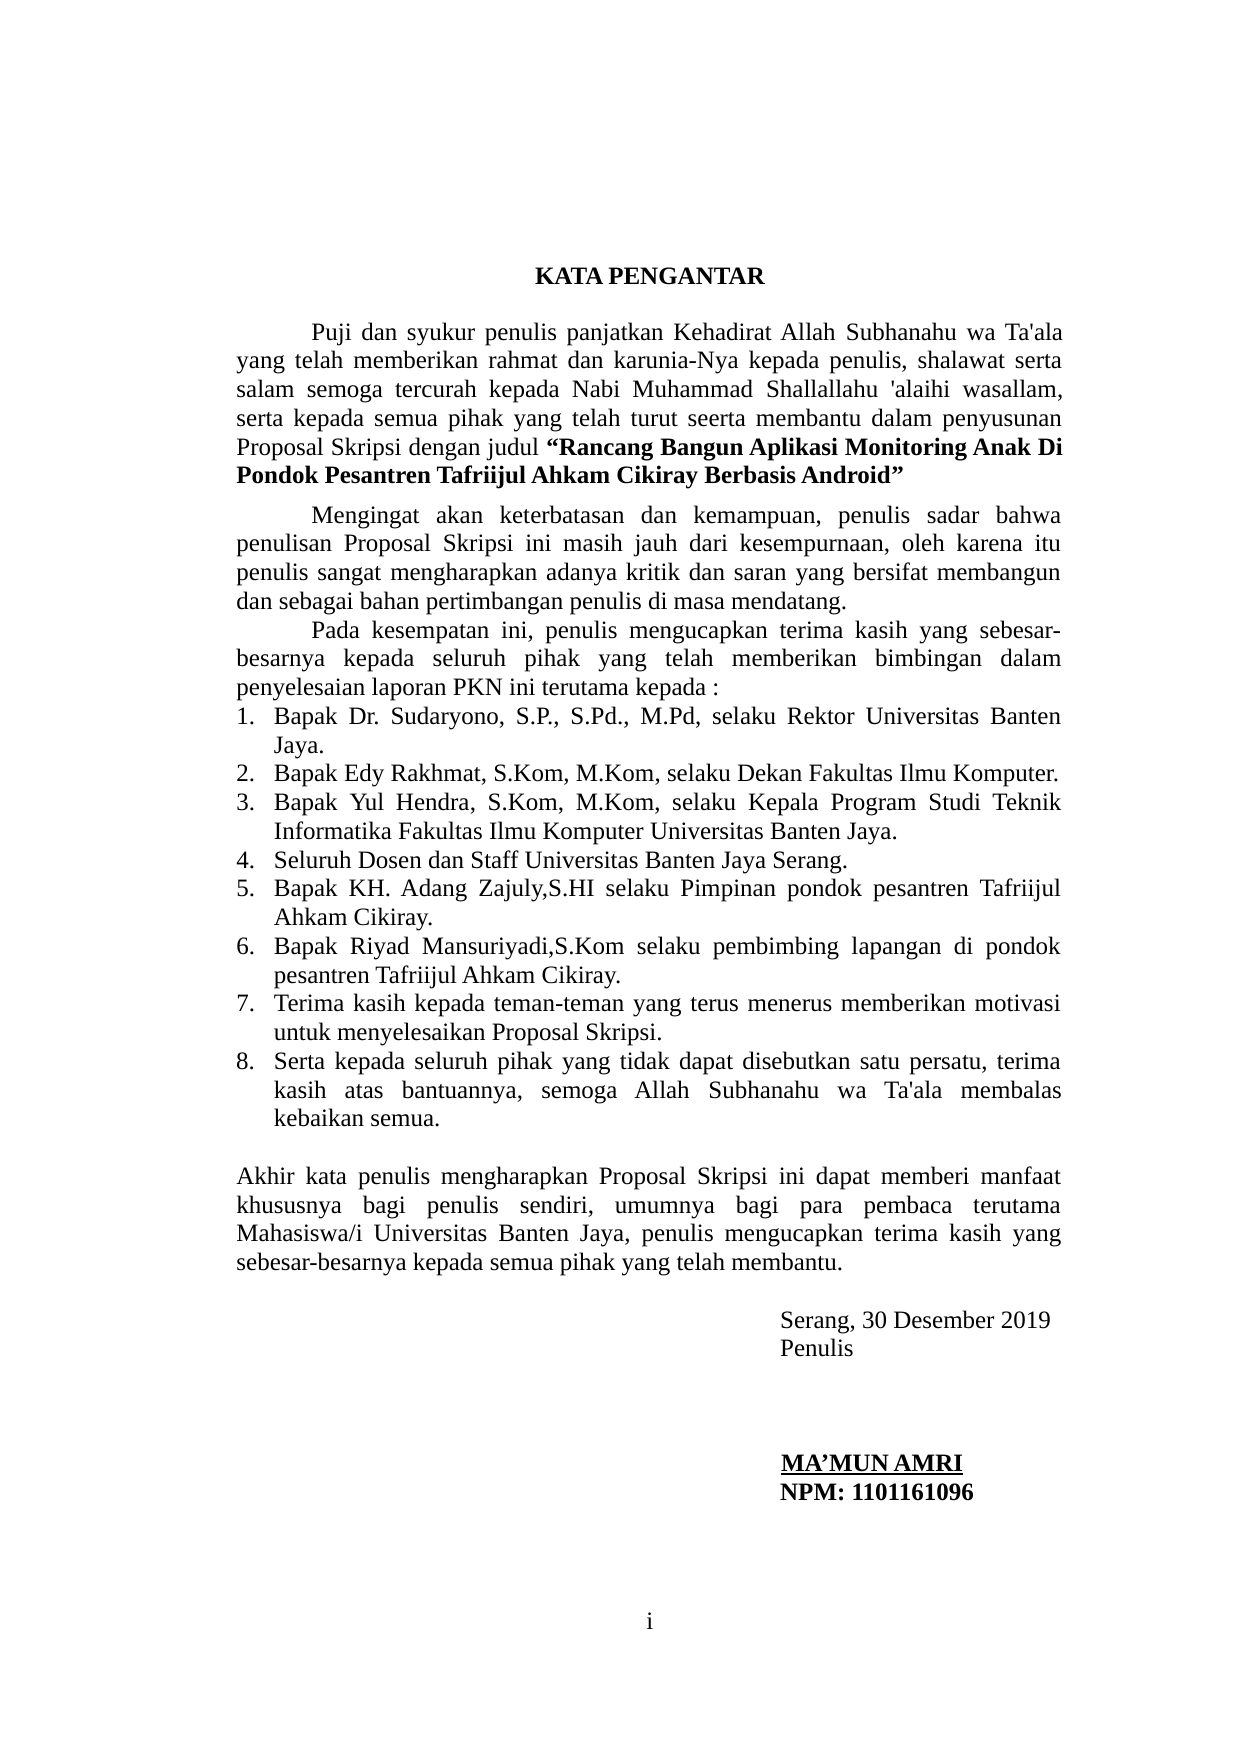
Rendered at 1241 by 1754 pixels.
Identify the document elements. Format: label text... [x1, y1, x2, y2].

list Bapak Riyad Mansuriyadi,S.Kom selaku pembimbing lapangan di pondok pesantren Tafriijul Ahkam Cikiray. [236, 931, 1062, 988]
list Bapak Dr. Sudaryono, S.P., S.Pd., M.Pd, selaku Rektor Universitas Banten Jaya. [236, 701, 1062, 758]
text Puji dan syukur penulis panjatkan Kehadirat Allah Subhanahu wa Ta'ala yang telah memberikan rahmat dan karunia-Nya kepada penulis, shalawat serta salam semoga tercurah kepada Nabi Muhammad Shallallahu 'alaihi wasallam, serta kepada semua pihak yang telah turut seerta membantu dalam penyusunan Proposal Skripsi dengan judul “Rancang Bangun Aplikasi Monitoring Anak Di Pondok Pesantren Tafriijul Ahkam Cikiray Berbasis Android” [236, 317, 1063, 489]
list Bapak Yul Hendra, S.Kom, M.Kom, selaku Kepala Program Studi Teknik Informatika Fakultas Ilmu Komputer Universitas Banten Jaya. [236, 787, 1062, 845]
text Serang, 30 Desember 2019 [780, 1305, 1063, 1333]
text Penulis [780, 1333, 1063, 1362]
subtitle KATA PENGANTAR [236, 261, 1063, 290]
text Pada kesempatan ini, penulis mengucapkan terima kasih yang sebesar-besarnya kepada seluruh pihak yang telah memberikan bimbingan dalam penyelesaian laporan PKN ini terutama kepada : [236, 615, 1062, 701]
text Mengingat akan keterbatasan dan kemampuan, penulis sadar bahwa penulisan Proposal Skripsi ini masih jauh dari kesempurnaan, oleh karena itu penulis sangat mengharapkan adanya kritik dan saran yang bersifat membangun dan sebagai bahan pertimbangan penulis di masa mendatang. [236, 500, 1062, 615]
text Akhir kata penulis mengharapkan Proposal Skripsi ini dapat memberi manfaat khususnya bagi penulis sendiri, umumnya bagi para pembaca terutama Mahasiswa/i Universitas Banten Jaya, penulis mengucapkan terima kasih yang sebesar-besarnya kepada semua pihak yang telah membantu. [236, 1161, 1062, 1276]
text NPM: 1101161096 [780, 1477, 1063, 1506]
list Serta kepada seluruh pihak yang tidak dapat disebutkan satu persatu, terima kasih atas bantuannya, semoga Allah Subhanahu wa Ta'ala membalas kebaikan semua. [236, 1046, 1062, 1132]
list Bapak Edy Rakhmat, S.Kom, M.Kom, selaku Dekan Fakultas Ilmu Komputer. [236, 758, 1062, 787]
list Terima kasih kepada teman-teman yang terus menerus memberikan motivasi untuk menyelesaikan Proposal Skripsi. [236, 988, 1062, 1046]
list Bapak KH. Adang Zajuly,S.HI selaku Pimpinan pondok pesantren Tafriijul Ahkam Cikiray. [236, 873, 1062, 931]
list Seluruh Dosen dan Staff Universitas Banten Jaya Serang. [236, 845, 1062, 873]
text MA’MUN AMRI [781, 1448, 1063, 1477]
